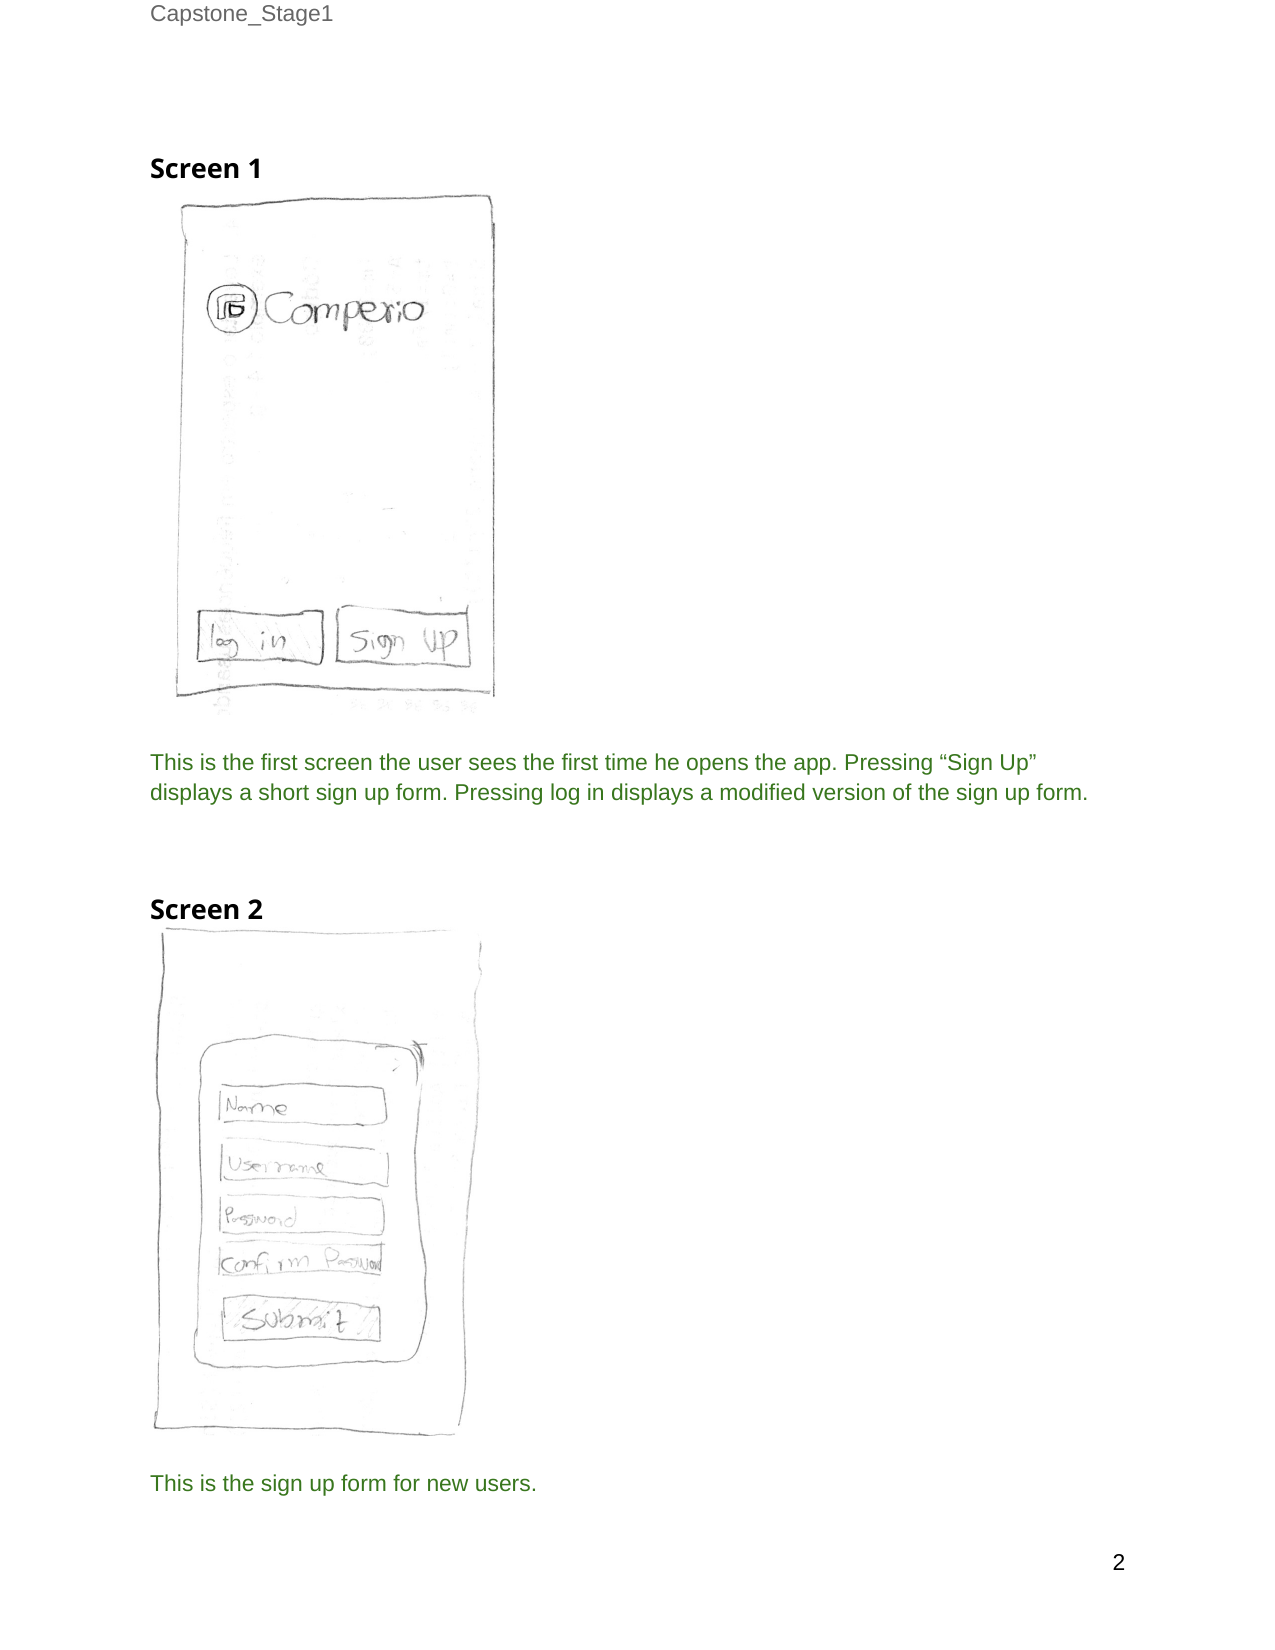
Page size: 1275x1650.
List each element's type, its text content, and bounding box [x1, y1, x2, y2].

text This is the first screen the user sees the first time he opens the app. Pressing “Sign Up” displays a short sign up form. Pressing log in displays a modified version of the sign up form. [150, 749, 1125, 806]
text This is the sign up form for new users. [150, 1469, 1125, 1496]
picture [167, 186, 501, 715]
subtitle Screen 2 [150, 891, 1125, 927]
picture [150, 927, 482, 1436]
subtitle Screen 1 [150, 150, 1125, 187]
